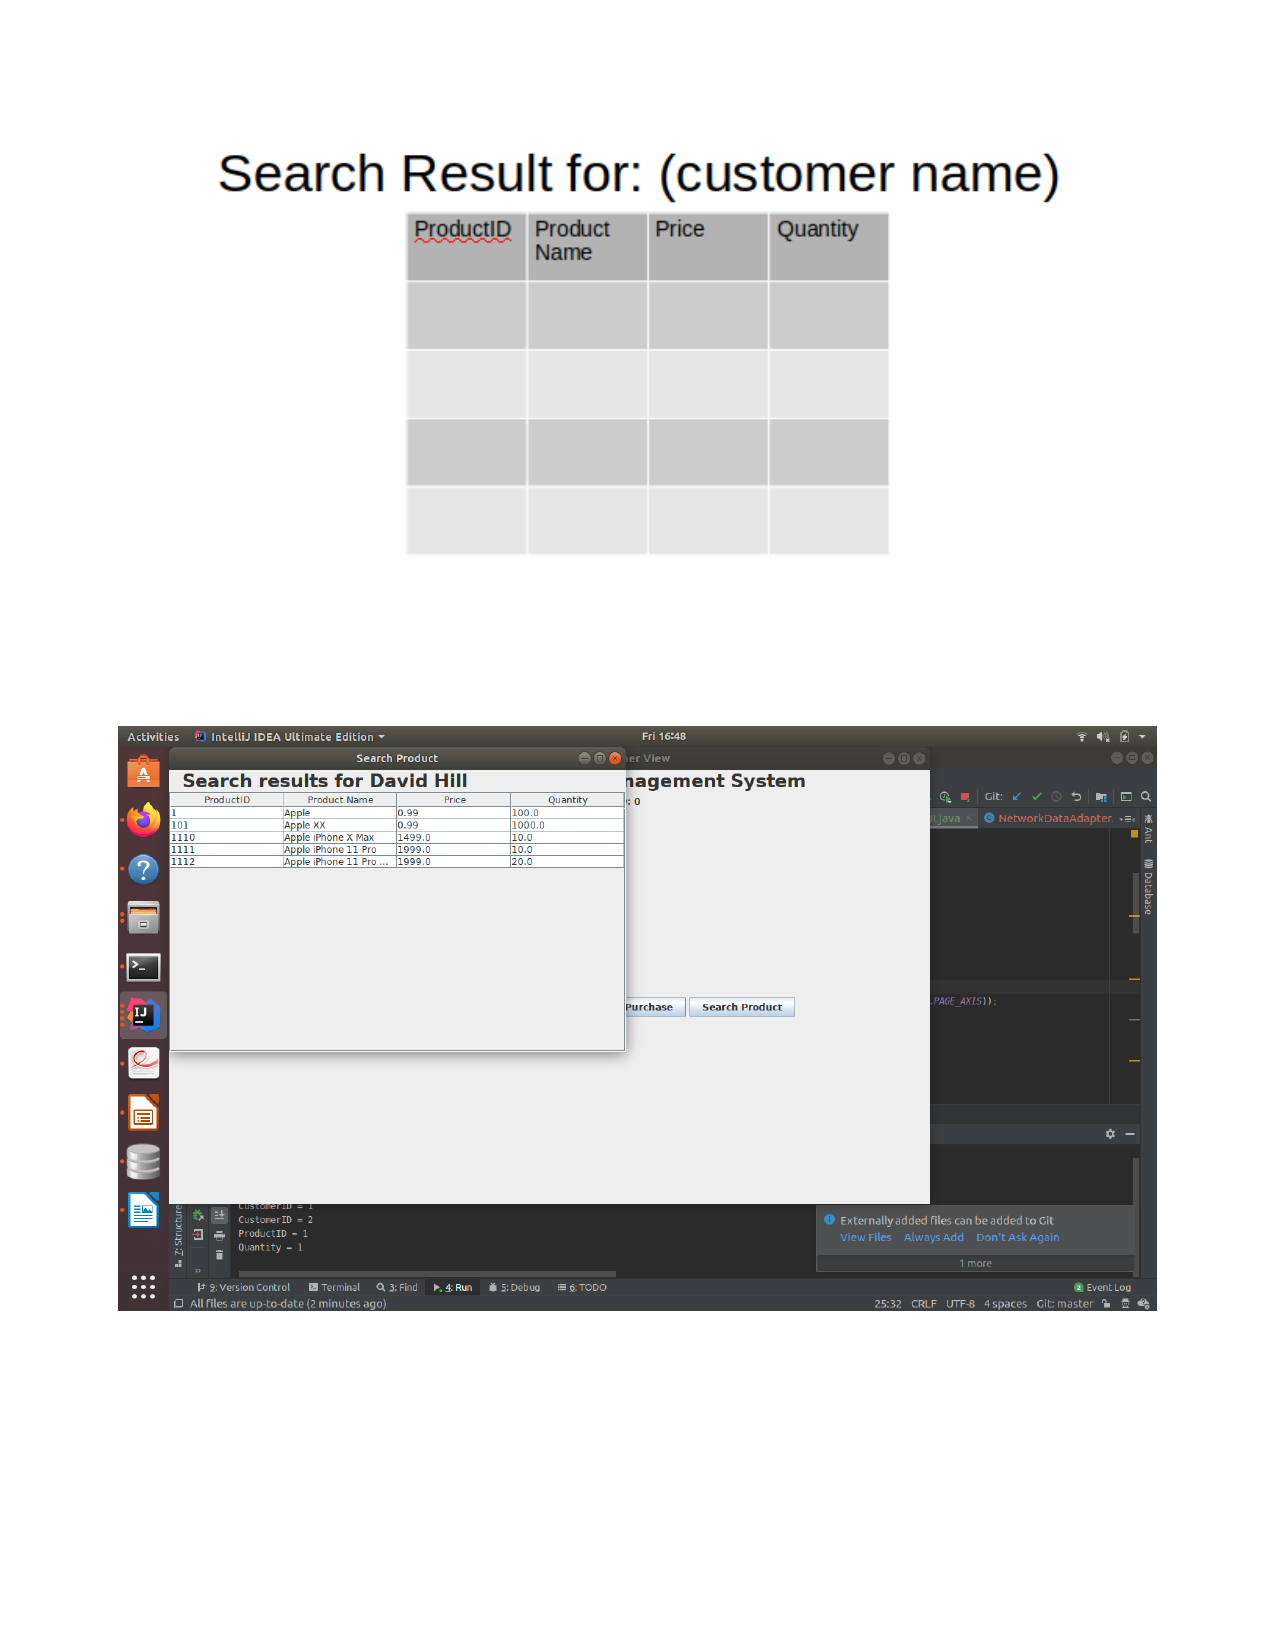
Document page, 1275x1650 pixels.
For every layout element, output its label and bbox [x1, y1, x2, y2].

picture [166, 118, 1109, 640]
picture [118, 726, 1157, 1311]
